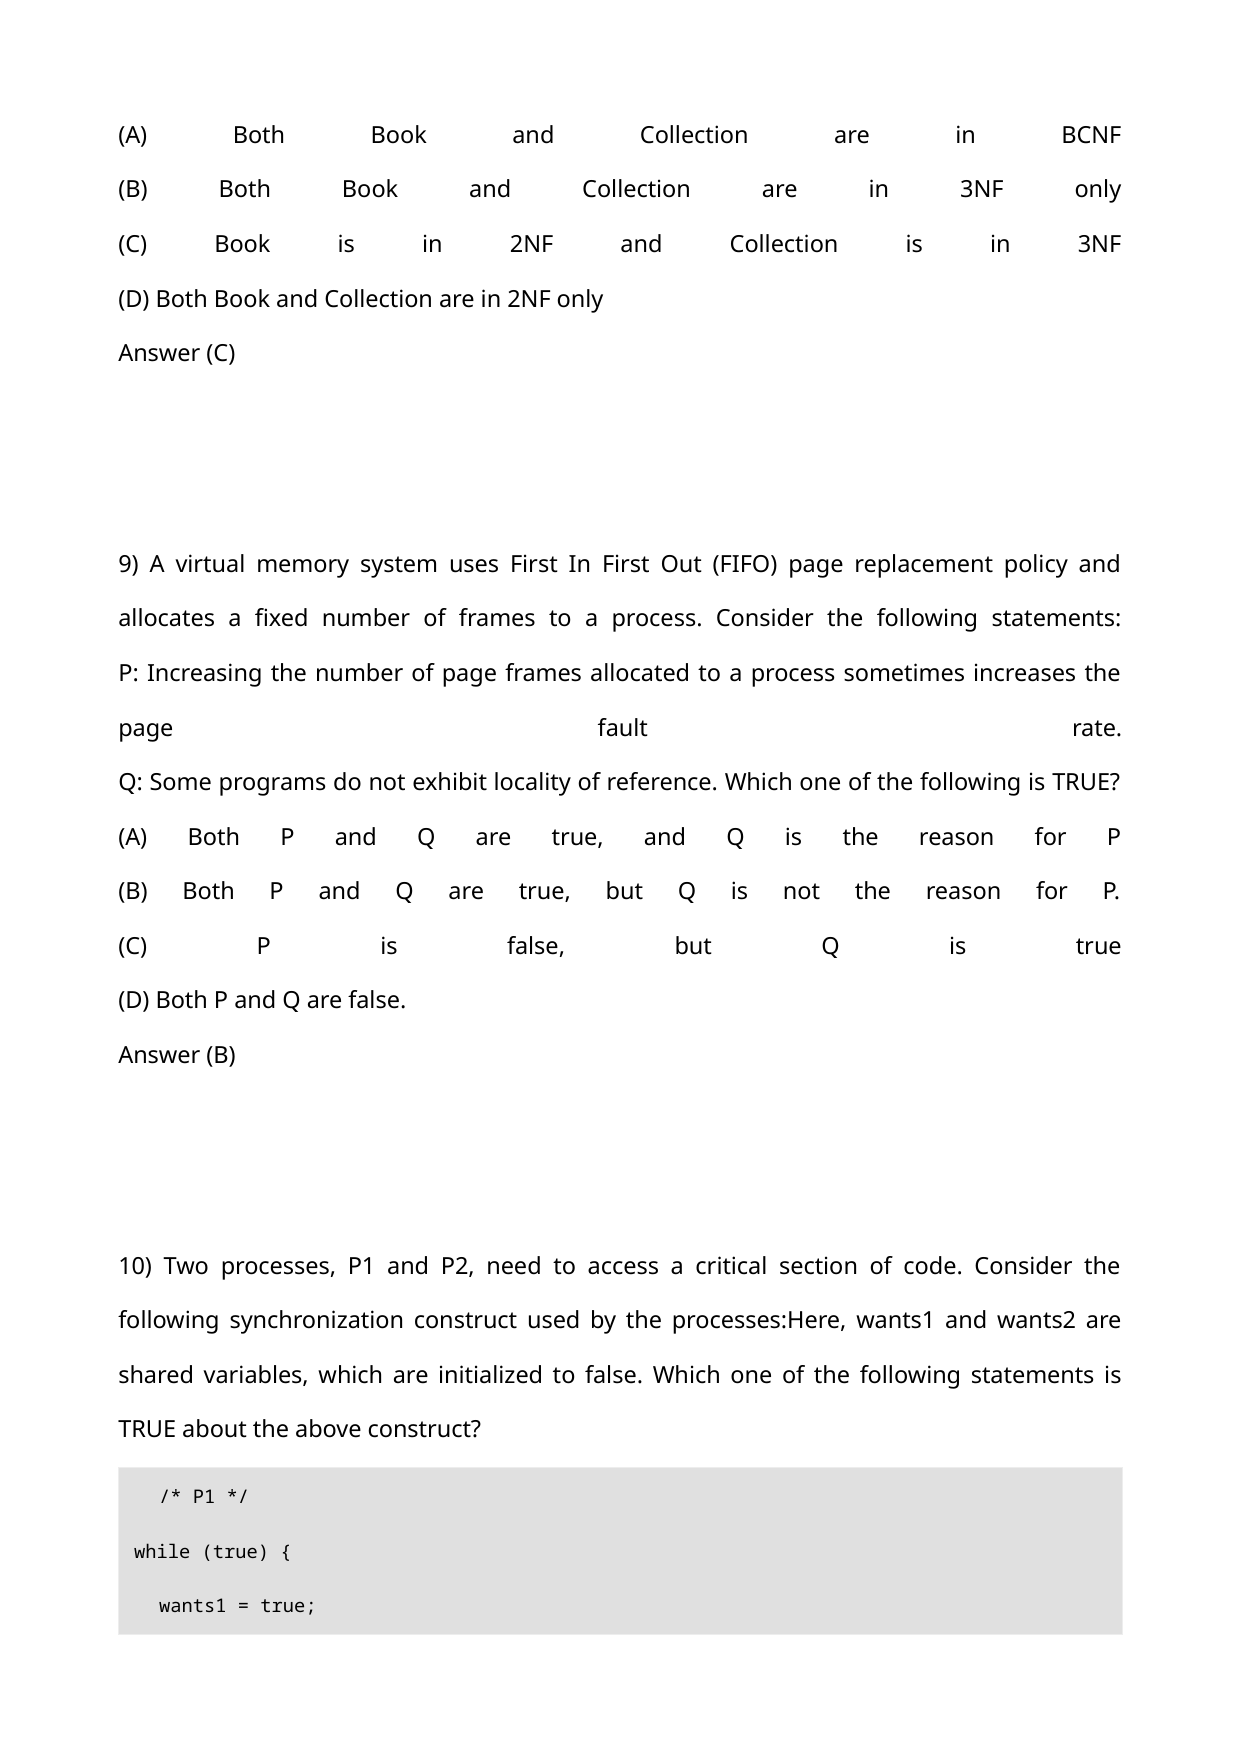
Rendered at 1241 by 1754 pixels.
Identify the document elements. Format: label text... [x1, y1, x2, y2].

text while (true) { [119, 1523, 1122, 1564]
text /* P1 */ [119, 1468, 1122, 1509]
text 9) A virtual memory system uses First In First Out (FIFO) page replacement policy and allocates a fixed number of frames to a process. Consider the following statements: P: Increasing the number of page frames allocated to a process sometimes increases the page fault rate. Q: Some programs do not exhibit locality of reference. Which one of the following is TRUE? (A) Both P and Q are true, and Q is the reason for P (B) Both P and Q are true, but Q is not the reason for P. (C) P is false, but Q is true (D) Both P and Q are false. [118, 547, 1122, 1016]
text wants1 = true; [119, 1577, 1122, 1634]
text (A) Both Book and Collection are in BCNF (B) Both Book and Collection are in 3NF only (C) Book is in 2NF and Collection is in 3NF (D) Both Book and Collection are in 2NF only [118, 118, 1122, 314]
text Answer (C) [118, 336, 1122, 368]
text Answer (B) [118, 1038, 1122, 1070]
text 10) Two processes, P1 and P2, need to access a critical section of code. Consider the following synchronization construct used by the processes:Here, wants1 and wants2 are shared variables, which are initialized to false. Which one of the following statements is TRUE about the above construct? [118, 1249, 1122, 1445]
